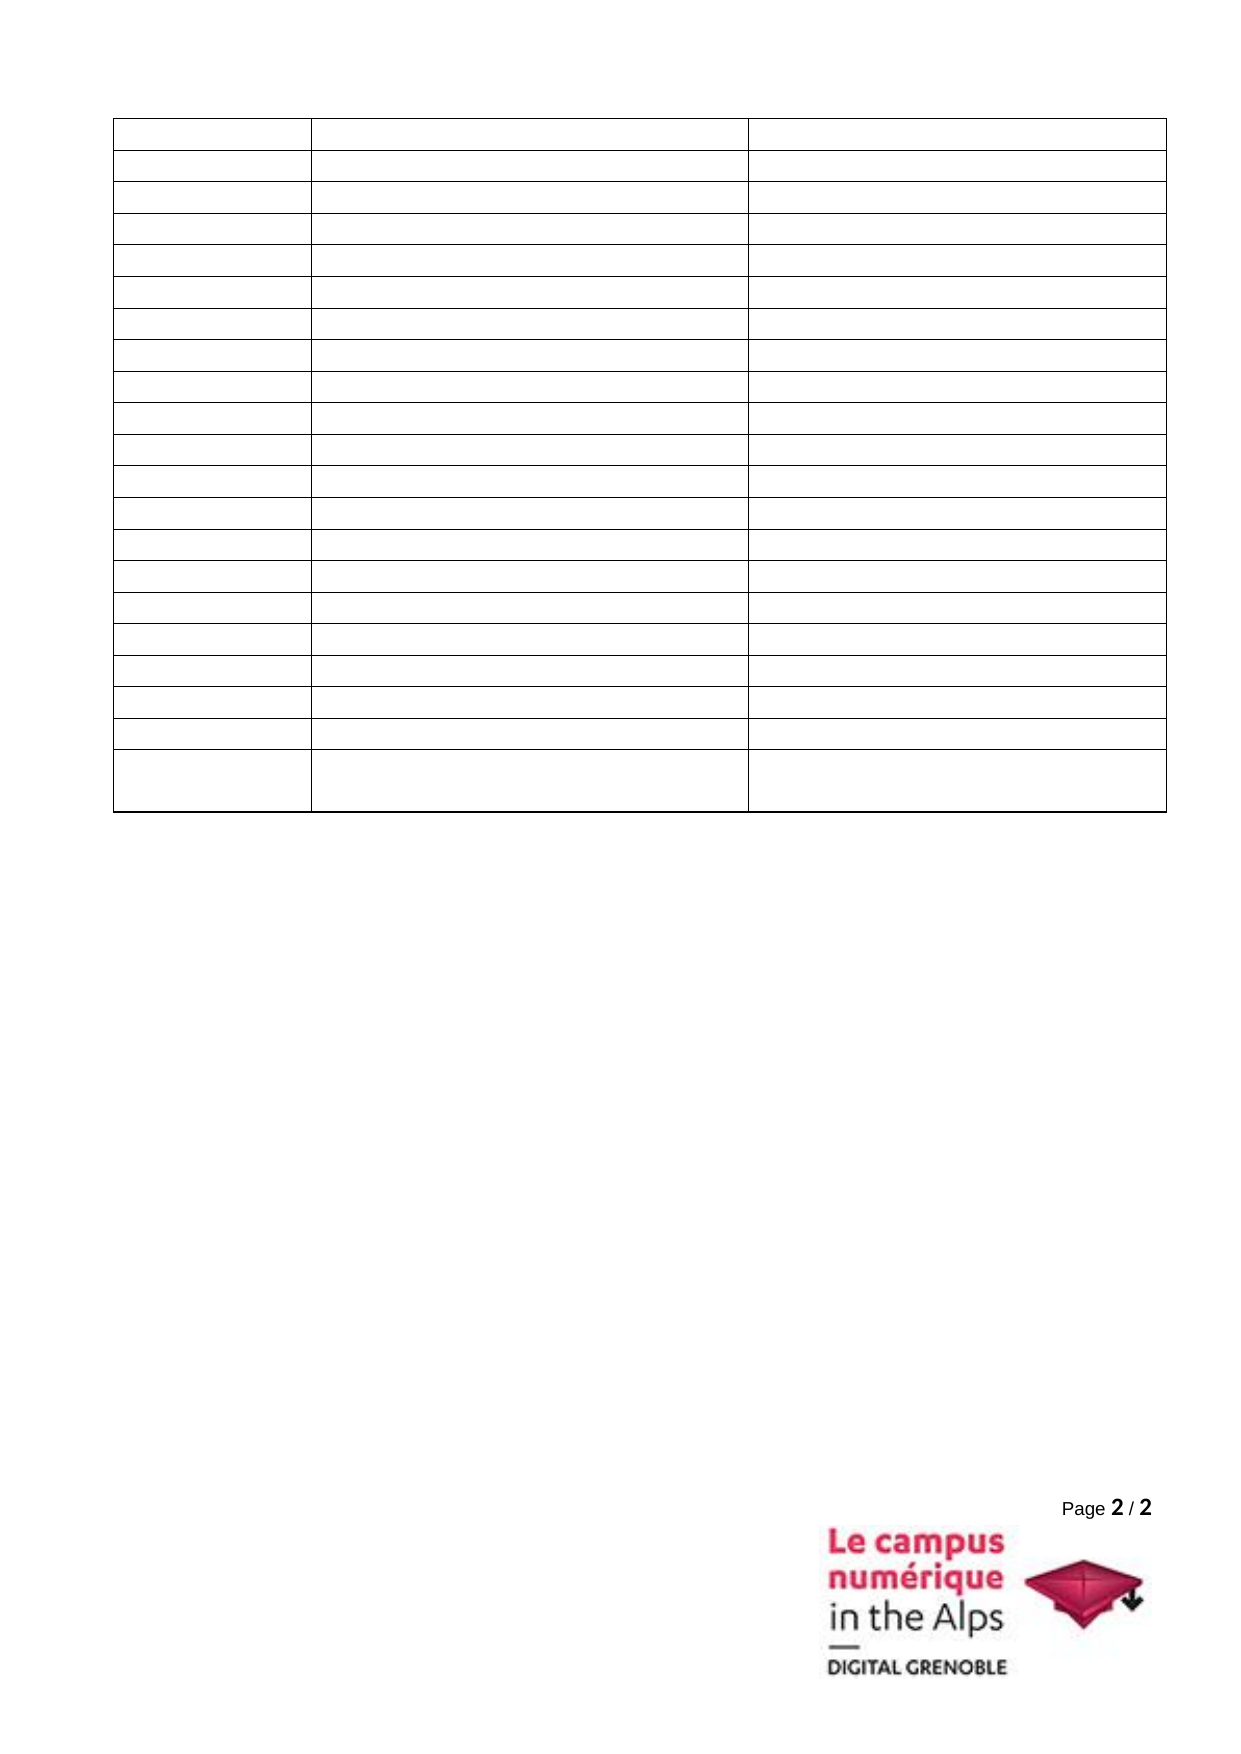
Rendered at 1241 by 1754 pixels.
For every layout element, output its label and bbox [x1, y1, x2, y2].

table_cell [114, 498, 311, 528]
table_cell [114, 340, 311, 371]
table_cell [312, 781, 748, 811]
table_cell [749, 719, 1166, 749]
table_cell [749, 624, 1166, 655]
table_cell [749, 561, 1166, 592]
table_cell [114, 277, 311, 307]
table_cell [312, 687, 748, 718]
table_cell [114, 182, 311, 213]
table_cell [749, 119, 1166, 150]
table_cell [114, 119, 311, 150]
table_cell [312, 624, 748, 655]
picture [819, 1525, 1152, 1679]
table_cell [114, 466, 311, 497]
table_cell [312, 277, 748, 307]
table_cell [749, 182, 1166, 213]
table_cell [749, 687, 1166, 718]
table_cell [312, 214, 748, 244]
table_cell [749, 214, 1166, 244]
table_cell [749, 151, 1166, 181]
table_cell [312, 309, 748, 339]
table_cell [749, 403, 1166, 434]
table_cell [312, 340, 748, 371]
table_cell [114, 245, 311, 276]
table_cell [312, 719, 748, 749]
table_cell [114, 593, 311, 623]
table_cell [114, 372, 311, 402]
table_cell [114, 435, 311, 465]
table_cell [312, 403, 748, 434]
table_cell [312, 119, 748, 150]
table_cell [312, 561, 748, 592]
table_cell [749, 340, 1166, 371]
table_cell [749, 781, 1166, 811]
table_cell [312, 182, 748, 213]
table_cell [312, 530, 748, 560]
table_cell [114, 687, 311, 718]
table_cell [312, 372, 748, 402]
table_cell [114, 624, 311, 655]
table_cell [749, 309, 1166, 339]
table_cell [312, 656, 748, 686]
table_cell [114, 561, 311, 592]
table_cell [749, 466, 1166, 497]
table_cell [749, 656, 1166, 686]
table_cell [312, 466, 748, 497]
table_cell [114, 403, 311, 434]
table_cell [312, 593, 748, 623]
table_cell [749, 372, 1166, 402]
table_cell [749, 277, 1166, 307]
table_cell [312, 498, 748, 528]
table_cell [114, 781, 311, 811]
table_cell [114, 750, 311, 781]
table_cell [749, 498, 1166, 528]
table_cell [114, 530, 311, 560]
table_cell [114, 309, 311, 339]
table_cell [114, 719, 311, 749]
table_cell [749, 245, 1166, 276]
table_cell [749, 435, 1166, 465]
table_cell [749, 750, 1166, 781]
table_cell [312, 750, 748, 781]
table_cell [114, 151, 311, 181]
table_cell [312, 151, 748, 181]
table_cell [312, 435, 748, 465]
table_cell [114, 656, 311, 686]
table_cell [749, 593, 1166, 623]
table_cell [312, 245, 748, 276]
table_cell [114, 214, 311, 244]
table_cell [749, 530, 1166, 560]
